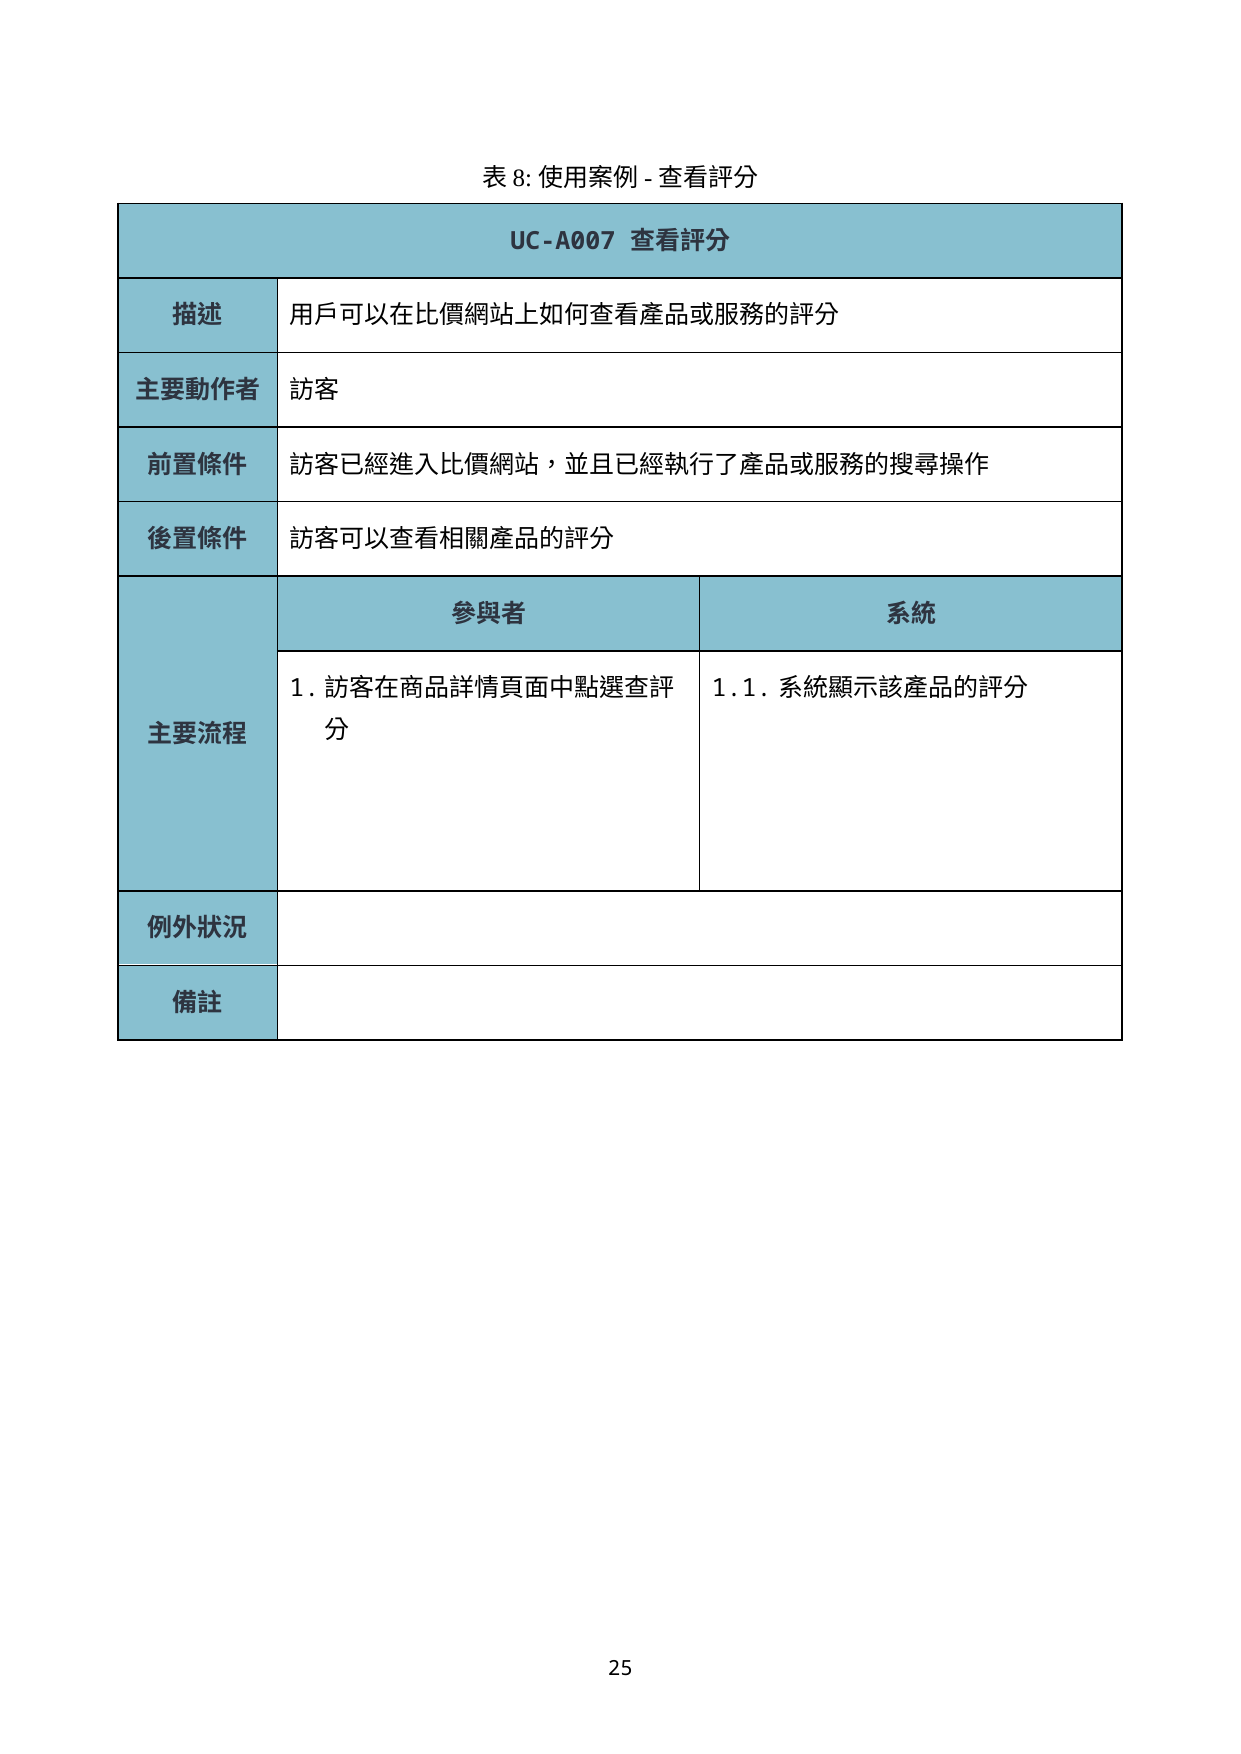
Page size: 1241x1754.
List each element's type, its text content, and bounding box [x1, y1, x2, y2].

table_cell 系統顯示該產品的評分 [700, 652, 1121, 890]
table_cell [278, 892, 1121, 964]
table_cell 後置條件 [119, 502, 277, 575]
table_cell 訪客 [278, 353, 1121, 426]
table_cell 前置條件 [119, 428, 277, 501]
table_cell 訪客在商品詳情頁面中點選查評分 [278, 652, 699, 890]
table_cell 系統 [700, 577, 1121, 650]
table_cell 描述 [119, 279, 277, 352]
table_cell 訪客已經進入比價網站，並且已經執行了產品或服務的搜尋操作 [278, 428, 1121, 501]
table_cell [278, 966, 1121, 1039]
table_cell 參與者 [278, 577, 699, 650]
table_cell 主要動作者 [119, 353, 277, 426]
table_cell 訪客可以查看相關產品的評分 [278, 502, 1121, 575]
table_cell 備註 [119, 966, 277, 1039]
table_header UC-A007 查看評分 [119, 204, 1121, 277]
text 表 8: 使用案例 - 查看評分 [118, 158, 1122, 194]
table_cell 例外狀況 [119, 892, 277, 964]
table_cell 主要流程 [119, 577, 277, 890]
table_cell 用戶可以在比價網站上如何查看產品或服務的評分 [278, 279, 1121, 352]
